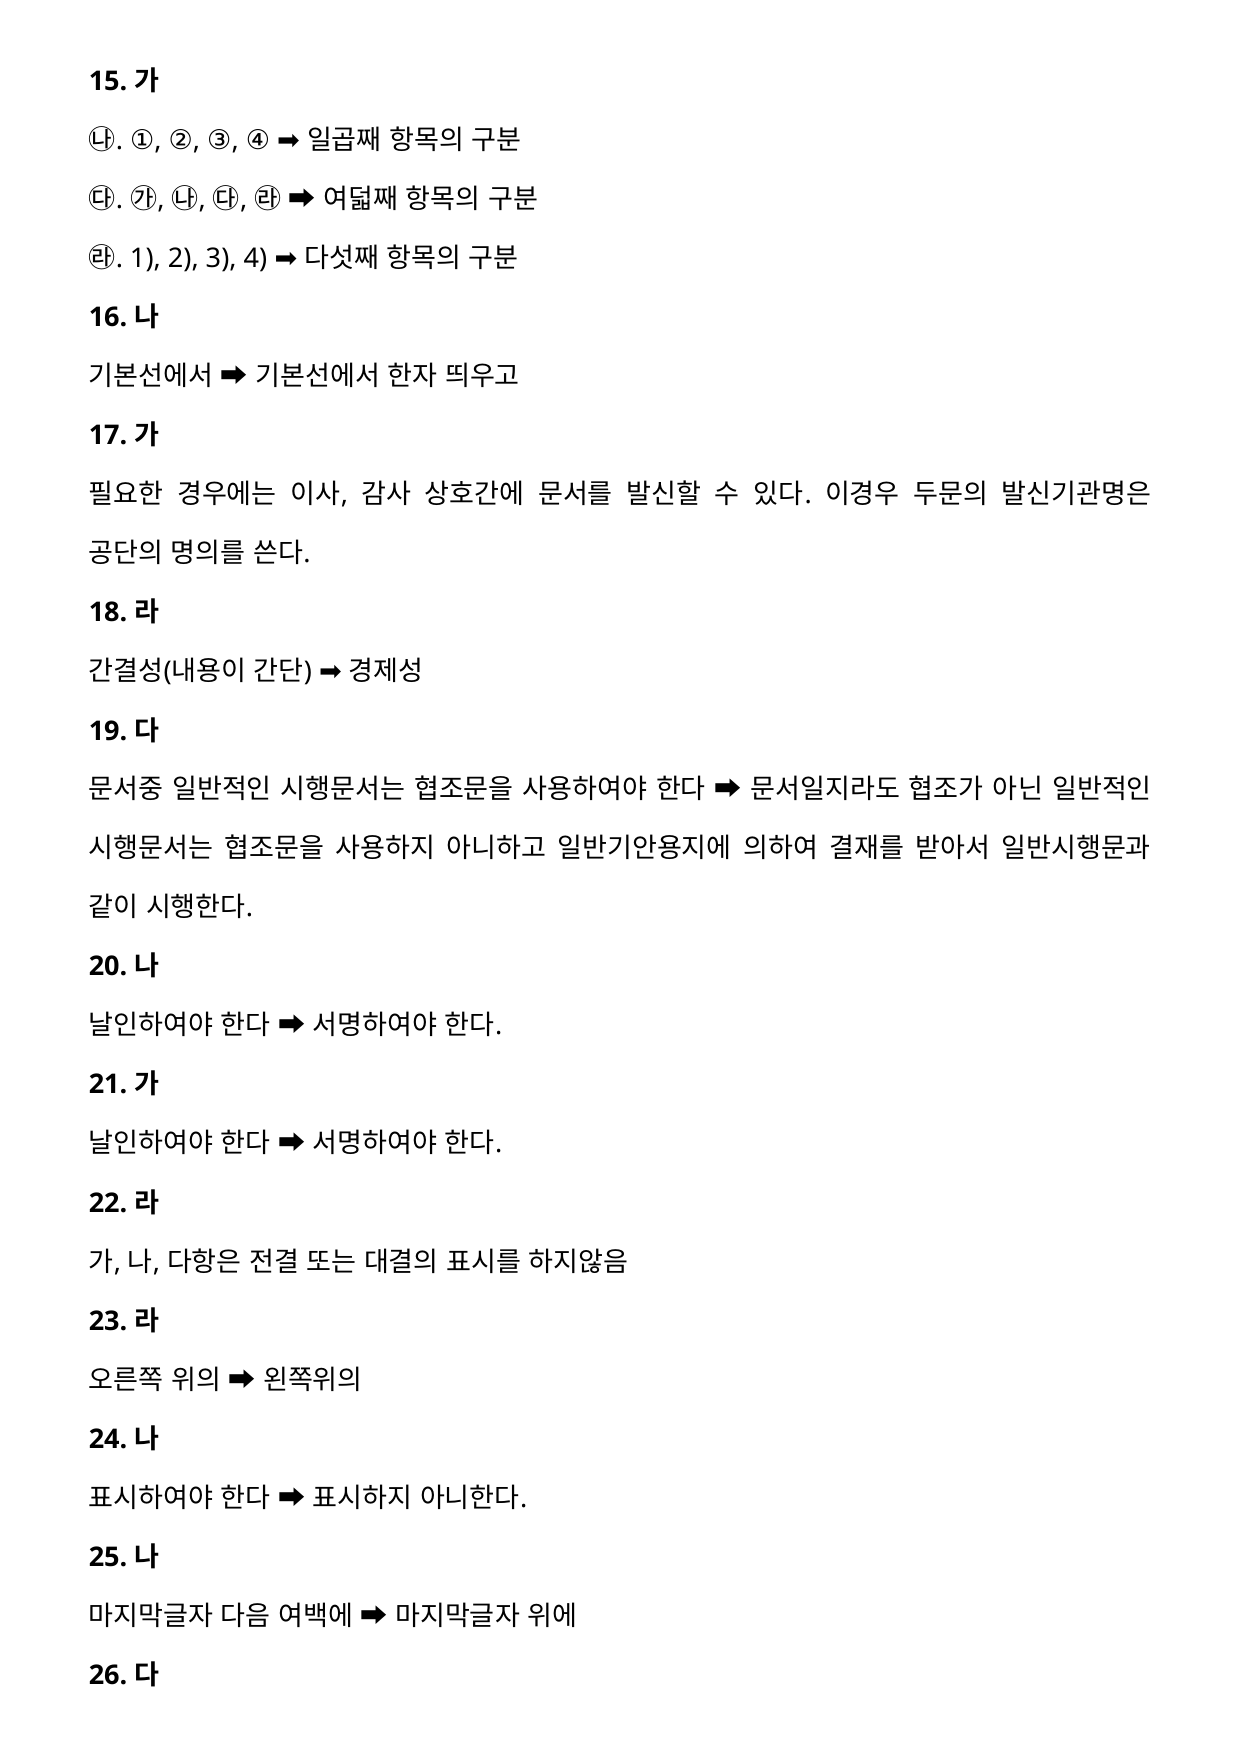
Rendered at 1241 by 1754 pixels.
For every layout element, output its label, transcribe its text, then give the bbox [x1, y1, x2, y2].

text ㉰. ㉮, ㉯, ㉰, ㉱ ➡ 여덟째 항목의 구분 [88, 177, 1152, 217]
text 18. 라 [88, 590, 1152, 630]
text 17. 가 [88, 413, 1152, 453]
text 19. 다 [88, 708, 1152, 748]
text ㉯. ①, ②, ③, ④ ➡ 일곱째 항목의 구분 [88, 118, 1152, 157]
text 문서중 일반적인 시행문서는 협조문을 사용하여야 한다 ➡ 문서일지라도 협조가 아닌 일반적인 시행문서는 협조문을 사용하지 아니하고 일반기안용지에 의하여 결재를 받아서 일반시행문과 같이 시행한다. [88, 767, 1152, 924]
text 표시하여야 한다 ➡ 표시하지 아니한다. [88, 1476, 1152, 1515]
text 22. 라 [88, 1181, 1152, 1220]
text 24. 나 [88, 1417, 1152, 1456]
text 필요한 경우에는 이사, 감사 상호간에 문서를 발신할 수 있다. 이경우 두문의 발신기관명은 공단의 명의를 쓴다. [88, 472, 1152, 571]
text 20. 나 [88, 944, 1152, 984]
text 기본선에서 ➡ 기본선에서 한자 띄우고 [88, 354, 1152, 394]
text 16. 나 [88, 295, 1152, 335]
text 23. 라 [88, 1299, 1152, 1338]
text 간결성(내용이 간단) ➡ 경제성 [88, 649, 1152, 689]
text 날인하여야 한다 ➡ 서명하여야 한다. [88, 1121, 1152, 1161]
text 날인하여야 한다 ➡ 서명하여야 한다. [88, 1003, 1152, 1043]
text 마지막글자 다음 여백에 ➡ 마지막글자 위에 [88, 1594, 1152, 1633]
text 26. 다 [88, 1653, 1152, 1692]
text ㉱. 1), 2), 3), 4) ➡ 다섯째 항목의 구분 [88, 236, 1152, 276]
text 가, 나, 다항은 전결 또는 대결의 표시를 하지않음 [88, 1239, 1152, 1279]
text 15. 가 [88, 59, 1152, 98]
text 오른쪽 위의 ➡ 왼쪽위의 [88, 1358, 1152, 1397]
text 21. 가 [88, 1062, 1152, 1102]
text 25. 나 [88, 1535, 1152, 1574]
